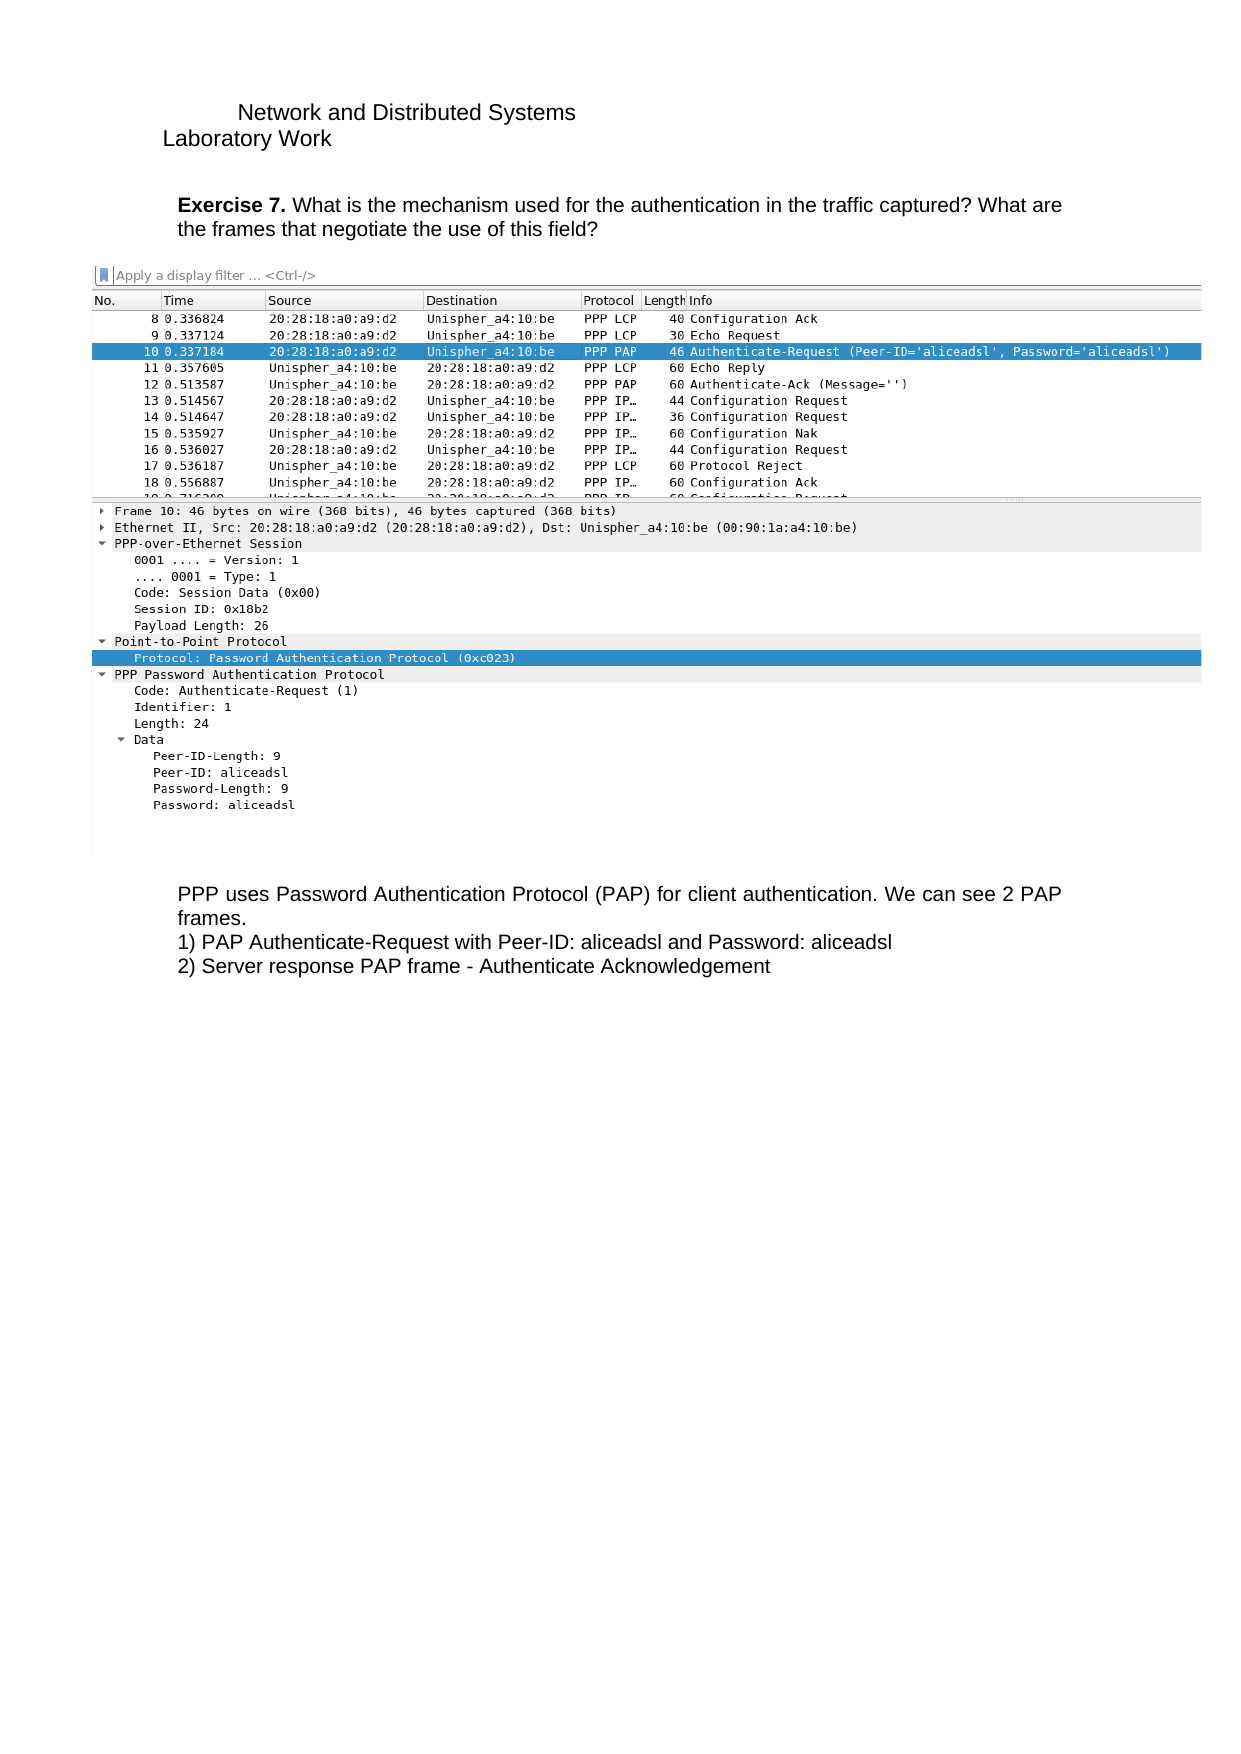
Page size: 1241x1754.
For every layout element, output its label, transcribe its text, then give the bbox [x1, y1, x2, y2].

text PPP uses Password Authentication Protocol (PAP) for client authentication. We can see 2 PAP frames. [177, 882, 1063, 930]
picture [91, 266, 1202, 854]
text 1) PAP Authenticate-Request with Peer-ID: aliceadsl and Password: aliceadsl [177, 930, 1063, 954]
text Exercise 7. What is the mechanism used for the authentication in the traffic captured? What are the frames that negotiate the use of this field? [177, 193, 1063, 241]
text 2) Server response PAP frame - Authenticate Acknowledgement [177, 954, 1063, 978]
